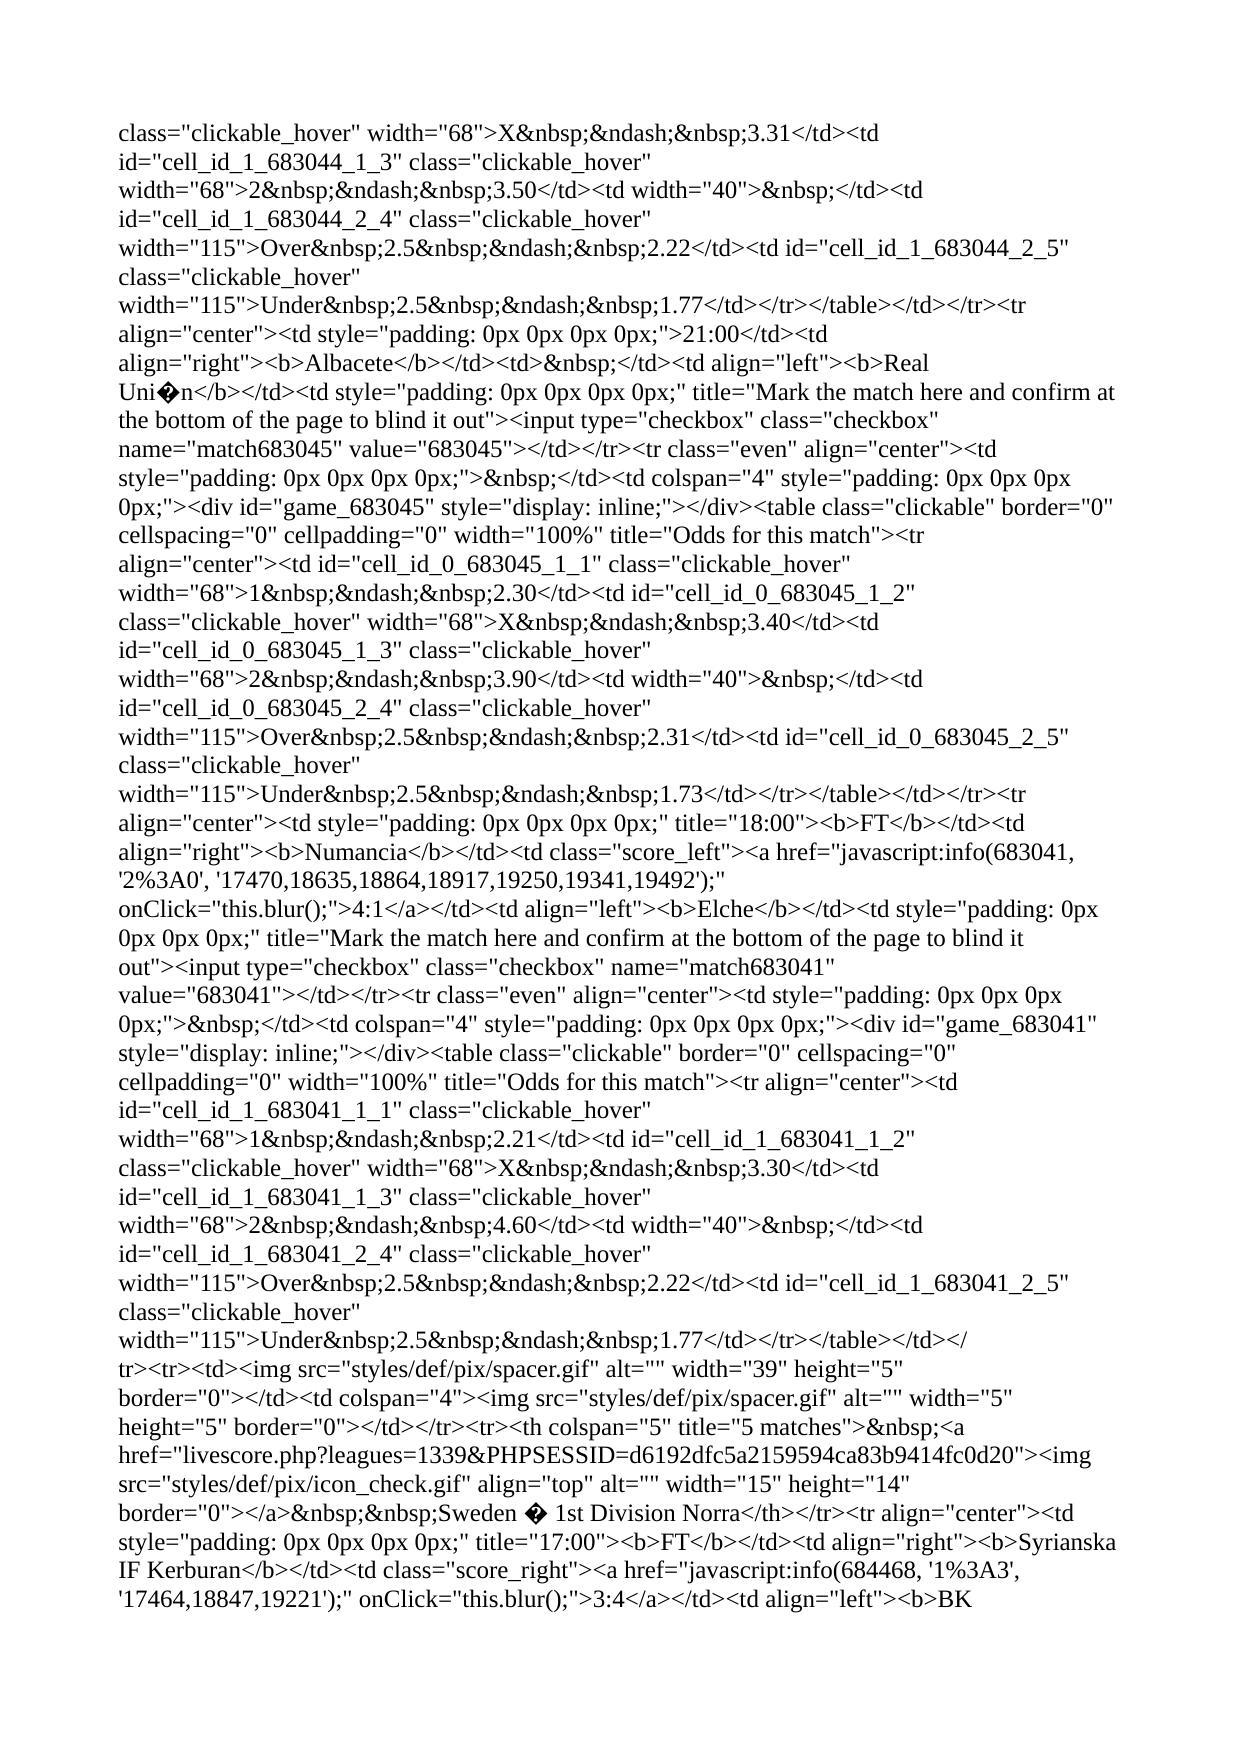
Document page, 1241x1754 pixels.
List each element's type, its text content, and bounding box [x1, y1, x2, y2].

text class="clickable_hover" width="68">X&nbsp;&ndash;&nbsp;3.31</td><td id="cell_id_1_683044_1_3" class="clickable_hover" width="68">2&nbsp;&ndash;&nbsp;3.50</td><td width="40">&nbsp;</td><td id="cell_id_1_683044_2_4" class="clickable_hover" width="115">Over&nbsp;2.5&nbsp;&ndash;&nbsp;2.22</td><td id="cell_id_1_683044_2_5" class="clickable_hover" width="115">Under&nbsp;2.5&nbsp;&ndash;&nbsp;1.77</td></tr></table></td></tr><tr align="center"><td style="padding: 0px 0px 0px 0px;">21:00</td><td align="right"><b>Albacete</b></td><td>&nbsp;</td><td align="left"><b>Real Uni�n</b></td><td style="padding: 0px 0px 0px 0px;" title="Mark the match here and confirm at the bottom of the page to blind it out"><input type="checkbox" class="checkbox" name="match683045" value="683045"></td></tr><tr class="even" align="center"><td style="padding: 0px 0px 0px 0px;">&nbsp;</td><td colspan="4" style="padding: 0px 0px 0px 0px;"><div id="game_683045" style="display: inline;"></div><table class="clickable" border="0" cellspacing="0" cellpadding="0" width="100%" title="Odds for this match"><tr align="center"><td id="cell_id_0_683045_1_1" class="clickable_hover" width="68">1&nbsp;&ndash;&nbsp;2.30</td><td id="cell_id_0_683045_1_2" class="clickable_hover" width="68">X&nbsp;&ndash;&nbsp;3.40</td><td id="cell_id_0_683045_1_3" class="clickable_hover" width="68">2&nbsp;&ndash;&nbsp;3.90</td><td width="40">&nbsp;</td><td id="cell_id_0_683045_2_4" class="clickable_hover" width="115">Over&nbsp;2.5&nbsp;&ndash;&nbsp;2.31</td><td id="cell_id_0_683045_2_5" class="clickable_hover" width="115">Under&nbsp;2.5&nbsp;&ndash;&nbsp;1.73</td></tr></table></td></tr><tr align="center"><td style="padding: 0px 0px 0px 0px;" title="18:00"><b>FT</b></td><td align="right"><b>Numancia</b></td><td class="score_left"><a href="javascript:info(683041, '2%3A0', '17470,18635,18864,18917,19250,19341,19492');" onClick="this.blur();">4:1</a></td><td align="left"><b>Elche</b></td><td style="padding: 0px 0px 0px 0px;" title="Mark the match here and confirm at the bottom of the page to blind it out"><input type="checkbox" class="checkbox" name="match683041" value="683041"></td></tr><tr class="even" align="center"><td style="padding: 0px 0px 0px 0px;">&nbsp;</td><td colspan="4" style="padding: 0px 0px 0px 0px;"><div id="game_683041" style="display: inline;"></div><table class="clickable" border="0" cellspacing="0" cellpadding="0" width="100%" title="Odds for this match"><tr align="center"><td id="cell_id_1_683041_1_1" class="clickable_hover" width="68">1&nbsp;&ndash;&nbsp;2.21</td><td id="cell_id_1_683041_1_2" class="clickable_hover" width="68">X&nbsp;&ndash;&nbsp;3.30</td><td id="cell_id_1_683041_1_3" class="clickable_hover" width="68">2&nbsp;&ndash;&nbsp;4.60</td><td width="40">&nbsp;</td><td id="cell_id_1_683041_2_4" class="clickable_hover" width="115">Over&nbsp;2.5&nbsp;&ndash;&nbsp;2.22</td><td id="cell_id_1_683041_2_5" class="clickable_hover" width="115">Under&nbsp;2.5&nbsp;&ndash;&nbsp;1.77</td></tr></table></td></tr><tr><td><img src="styles/def/pix/spacer.gif" alt="" width="39" height="5" border="0"></td><td colspan="4"><img src="styles/def/pix/spacer.gif" alt="" width="5" height="5" border="0"></td></tr><tr><th colspan="5" title="5 matches">&nbsp;<a href="livescore.php?leagues=1339&PHPSESSID=d6192dfc5a2159594ca83b9414fc0d20"><img src="styles/def/pix/icon_check.gif" align="top" alt="" width="15" height="14" border="0"></a>&nbsp;&nbsp;Sweden � 1st Division Norra</th></tr><tr align="center"><td style="padding: 0px 0px 0px 0px;" title="17:00"><b>FT</b></td><td align="right"><b>Syrianska IF Kerburan</b></td><td class="score_right"><a href="javascript:info(684468, '1%3A3', '17464,18847,19221');" onClick="this.blur();">3:4</a></td><td align="left"><b>BK [118, 118, 1122, 1613]
